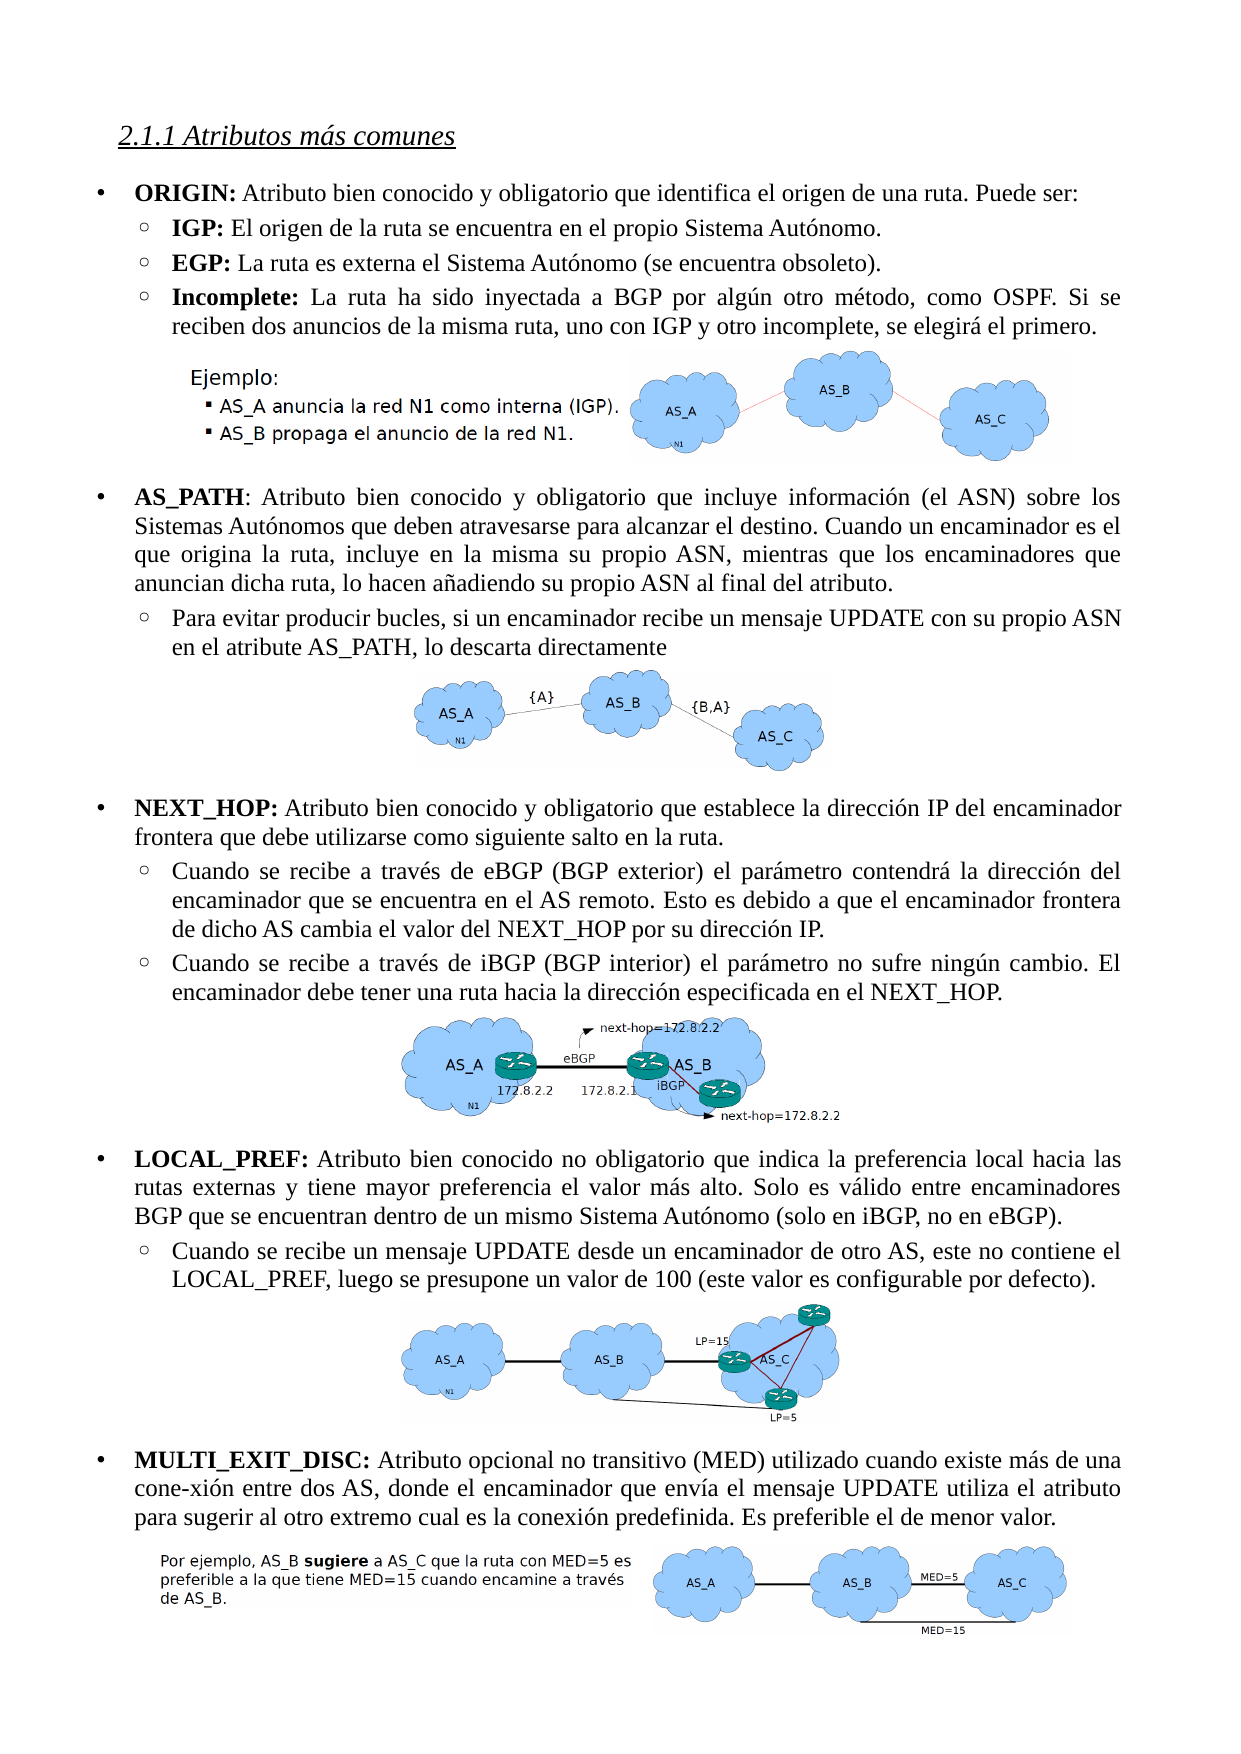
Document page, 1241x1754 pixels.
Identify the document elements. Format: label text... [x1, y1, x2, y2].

list Cuando se recibe a través de iBGP (BGP interior) el parámetro no sufre ningún cambio. El encaminador debe tener una ruta hacia la dirección especificada en el NEXT_HOP. [134, 948, 1122, 1006]
list NEXT_HOP: Atributo bien conocido y obligatorio que establece la dirección IP del encaminador frontera que debe utilizarse como siguiente salto en la ruta. [97, 666, 1122, 850]
list AS_PATH: Atributo bien conocido y obligatorio que incluye información (el ASN) sobre los Sistemas Autónomos que deben atravesarse para alcanzar el destino. Cuando un encaminador es el que origina la ruta, incluye en la misma su propio ASN, mientras que los encaminadores que anuncian dicha ruta, lo hacen añadiendo su propio ASN al final del atributo. [97, 352, 1122, 597]
list LOCAL_PREF: Atributo bien conocido no obligatorio que indica la preferencia local hacia las rutas externas y tiene mayor preferencia el valor más alto. Solo es válido entre encaminadores BGP que se encuentran dentro de un mismo Sistema Autónomo (solo en iBGP, no en eBGP). [97, 1012, 1122, 1230]
list Cuando se recibe un mensaje UPDATE desde un encaminador de otro AS, este no contiene el LOCAL_PREF, luego se presupone un valor de 100 (este valor es configurable por defecto). [134, 1236, 1122, 1293]
picture [628, 349, 1071, 462]
picture [410, 668, 830, 773]
list Para evitar producir bucles, si un encaminador recibe un mensaje UPDATE con su propio ASN en el atribute AS_PATH, lo descarta directamente [134, 603, 1122, 660]
picture [399, 1301, 841, 1425]
list MULTI_EXIT_DISC: Atributo opcional no transitivo (MED) utilizado cuando existe más de una cone-xión entre dos AS, donde el encaminador que envía el mensaje UPDATE utiliza el atributo para sugerir al otro extremo cual es la conexión predefinida. Es preferible el de menor valor. [97, 1299, 1122, 1531]
list Cuando se recibe a través de eBGP (BGP exterior) el parámetro contendrá la dirección del encaminador que se encuentra en el AS remoto. Esto es debido a que el encaminador frontera de dicho AS cambia el valor del NEXT_HOP por su dirección IP. [134, 856, 1122, 942]
list Incomplete: La ruta ha sido inyectada a BGP por algún otro método, como OSPF. Si se reciben dos anuncios de la misma ruta, uno con IGP y otro incomplete, se elegirá el primero. [134, 282, 1122, 340]
list EGP: La ruta es externa el Sistema Autónomo (se encuentra obsoleto). [134, 248, 1122, 276]
picture [157, 1550, 637, 1611]
picture [185, 364, 621, 449]
list ORIGIN: Atributo bien conocido y obligatorio que identifica el origen de una ruta. Puede ser: [97, 178, 1122, 207]
picture [397, 1015, 843, 1123]
picture [651, 1545, 1072, 1636]
text 2.1.1 Atributos más comunes [118, 118, 1122, 152]
list IGP: El origen de la ruta se encuentra en el propio Sistema Autónomo. [134, 213, 1122, 242]
